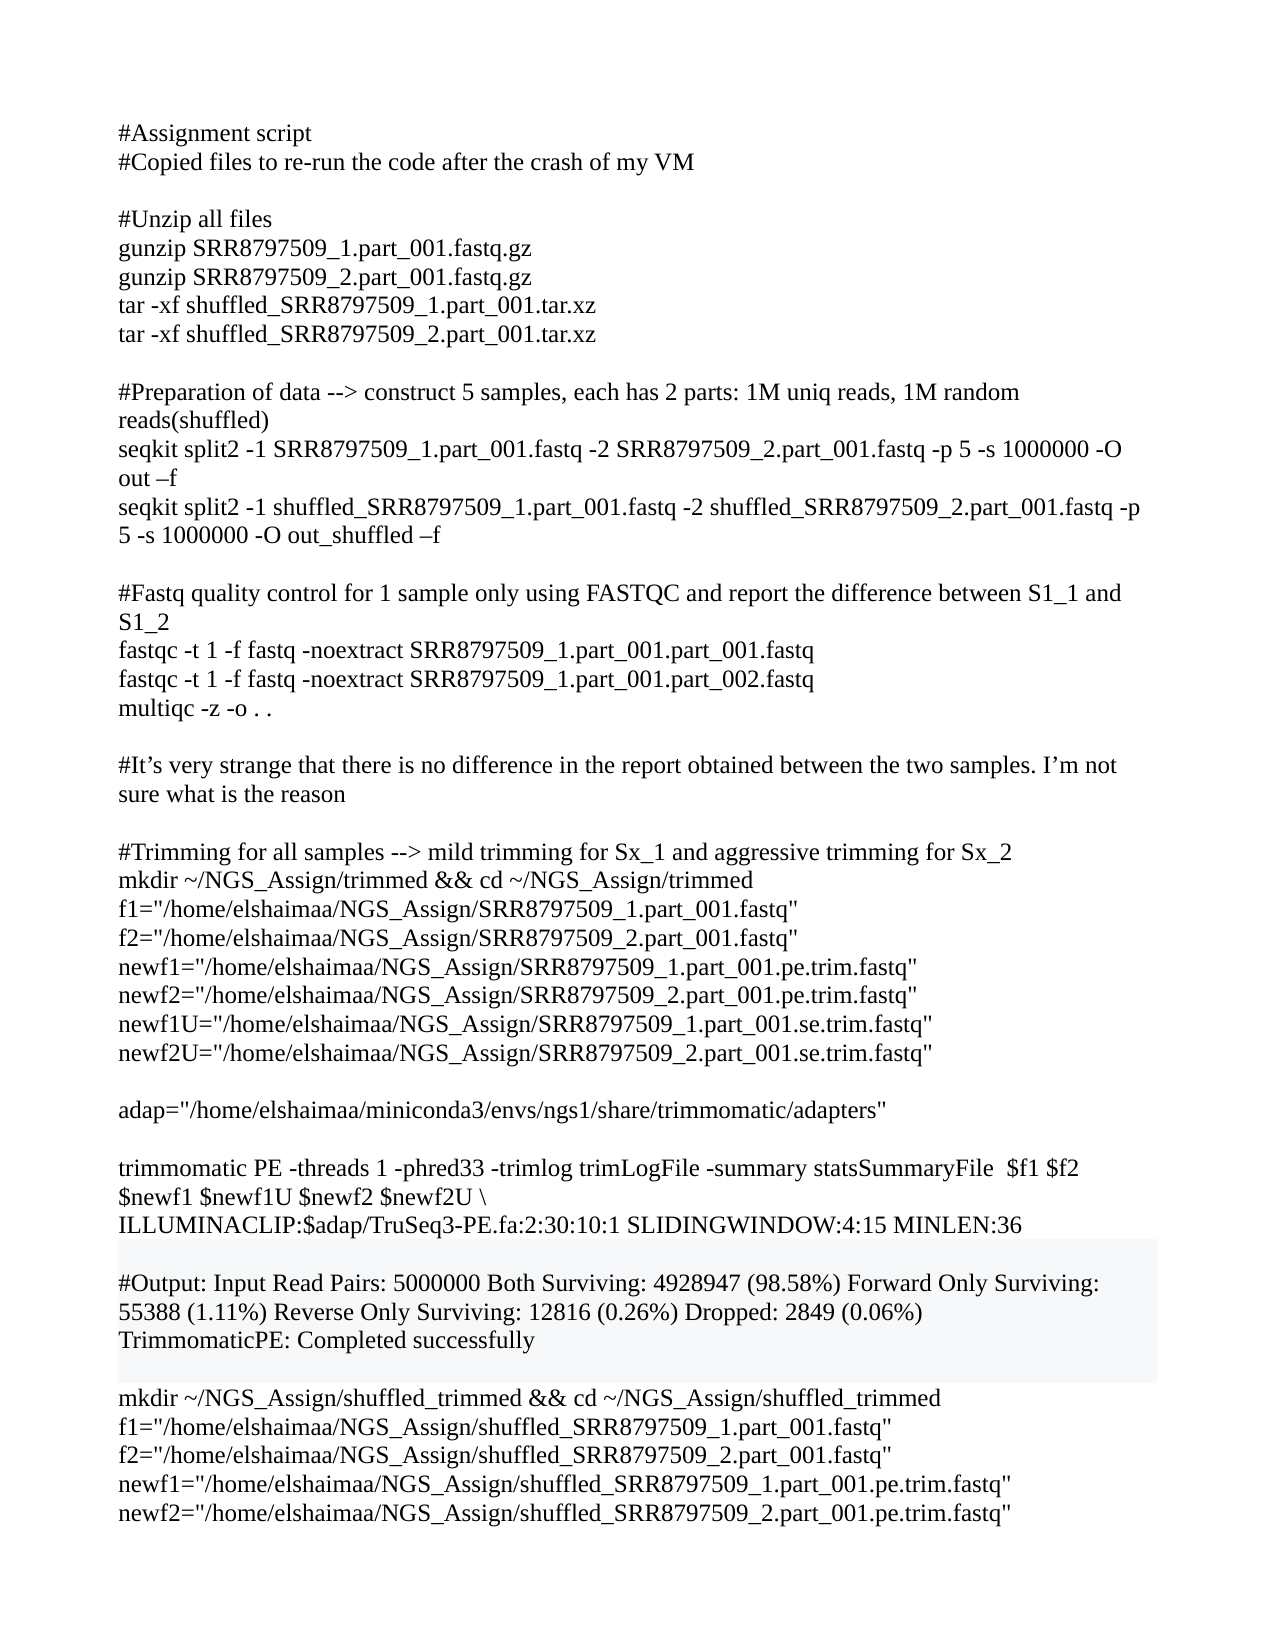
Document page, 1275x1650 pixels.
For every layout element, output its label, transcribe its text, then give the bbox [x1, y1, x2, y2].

text #Preparation of data --> construct 5 samples, each has 2 parts: 1M uniq reads, 1M random reads(shuffled) [118, 377, 1157, 434]
text #Fastq quality control for 1 sample only using FASTQC and report the difference between S1_1 and S1_2 [118, 578, 1157, 636]
text #Assignment script [118, 118, 1157, 147]
text trimmomatic PE -threads 1 -phred33 -trimlog trimLogFile -summary statsSummaryFile $f1 $f2 $newf1 $newf1U $newf2 $newf2U \ [118, 1153, 1157, 1211]
text gunzip SRR8797509_2.part_001.fastq.gz [118, 262, 1157, 291]
text seqkit split2 -1 SRR8797509_1.part_001.fastq -2 SRR8797509_2.part_001.fastq -p 5 -s 1000000 -O out –f [118, 434, 1157, 492]
text #Trimming for all samples --> mild trimming for Sx_1 and aggressive trimming for Sx_2 [118, 837, 1157, 866]
text fastqc -t 1 -f fastq -noextract SRR8797509_1.part_001.part_002.fastq [118, 664, 1157, 693]
text newf2="/home/elshaimaa/NGS_Assign/SRR8797509_2.part_001.pe.trim.fastq" [118, 981, 1157, 1009]
text multiqc -z -o . . [118, 693, 1157, 722]
text newf1="/home/elshaimaa/NGS_Assign/SRR8797509_1.part_001.pe.trim.fastq" [118, 952, 1157, 981]
text newf1U="/home/elshaimaa/NGS_Assign/SRR8797509_1.part_001.se.trim.fastq" [118, 1009, 1157, 1038]
text #It’s very strange that there is no difference in the report obtained between the two samples. I’m not sure what is the reason [118, 751, 1157, 808]
text newf2U="/home/elshaimaa/NGS_Assign/SRR8797509_2.part_001.se.trim.fastq" [118, 1038, 1157, 1067]
text newf1="/home/elshaimaa/NGS_Assign/shuffled_SRR8797509_1.part_001.pe.trim.fastq" [118, 1469, 1157, 1498]
text #Output: Input Read Pairs: 5000000 Both Surviving: 4928947 (98.58%) Forward Only Surviving: 55388 (1.11%) Reverse Only Surviving: 12816 (0.26%) Dropped: 2849 (0.06%) [118, 1268, 1157, 1326]
text gunzip SRR8797509_1.part_001.fastq.gz [118, 233, 1157, 262]
text f1="/home/elshaimaa/NGS_Assign/SRR8797509_1.part_001.fastq" [118, 894, 1157, 923]
text mkdir ~/NGS_Assign/shuffled_trimmed && cd ~/NGS_Assign/shuffled_trimmed [118, 1383, 1157, 1412]
text newf2="/home/elshaimaa/NGS_Assign/shuffled_SRR8797509_2.part_001.pe.trim.fastq" [118, 1498, 1157, 1527]
text f2="/home/elshaimaa/NGS_Assign/SRR8797509_2.part_001.fastq" [118, 923, 1157, 952]
text #Unzip all files [118, 204, 1157, 233]
text TrimmomaticPE: Completed successfully [118, 1326, 1157, 1354]
text #Copied files to re-run the code after the crash of my VM [118, 147, 1157, 176]
text tar -xf shuffled_SRR8797509_2.part_001.tar.xz [118, 319, 1157, 348]
text mkdir ~/NGS_Assign/trimmed && cd ~/NGS_Assign/trimmed [118, 866, 1157, 894]
text f1="/home/elshaimaa/NGS_Assign/shuffled_SRR8797509_1.part_001.fastq" [118, 1412, 1157, 1441]
text adap="/home/elshaimaa/miniconda3/envs/ngs1/share/trimmomatic/adapters" [118, 1096, 1157, 1124]
text seqkit split2 -1 shuffled_SRR8797509_1.part_001.fastq -2 shuffled_SRR8797509_2.part_001.fastq -p 5 -s 1000000 -O out_shuffled –f [118, 492, 1157, 549]
text f2="/home/elshaimaa/NGS_Assign/shuffled_SRR8797509_2.part_001.fastq" [118, 1441, 1157, 1469]
text tar -xf shuffled_SRR8797509_1.part_001.tar.xz [118, 291, 1157, 319]
text fastqc -t 1 -f fastq -noextract SRR8797509_1.part_001.part_001.fastq [118, 636, 1157, 664]
text ILLUMINACLIP:$adap/TruSeq3-PE.fa:2:30:10:1 SLIDINGWINDOW:4:15 MINLEN:36 [118, 1211, 1157, 1239]
